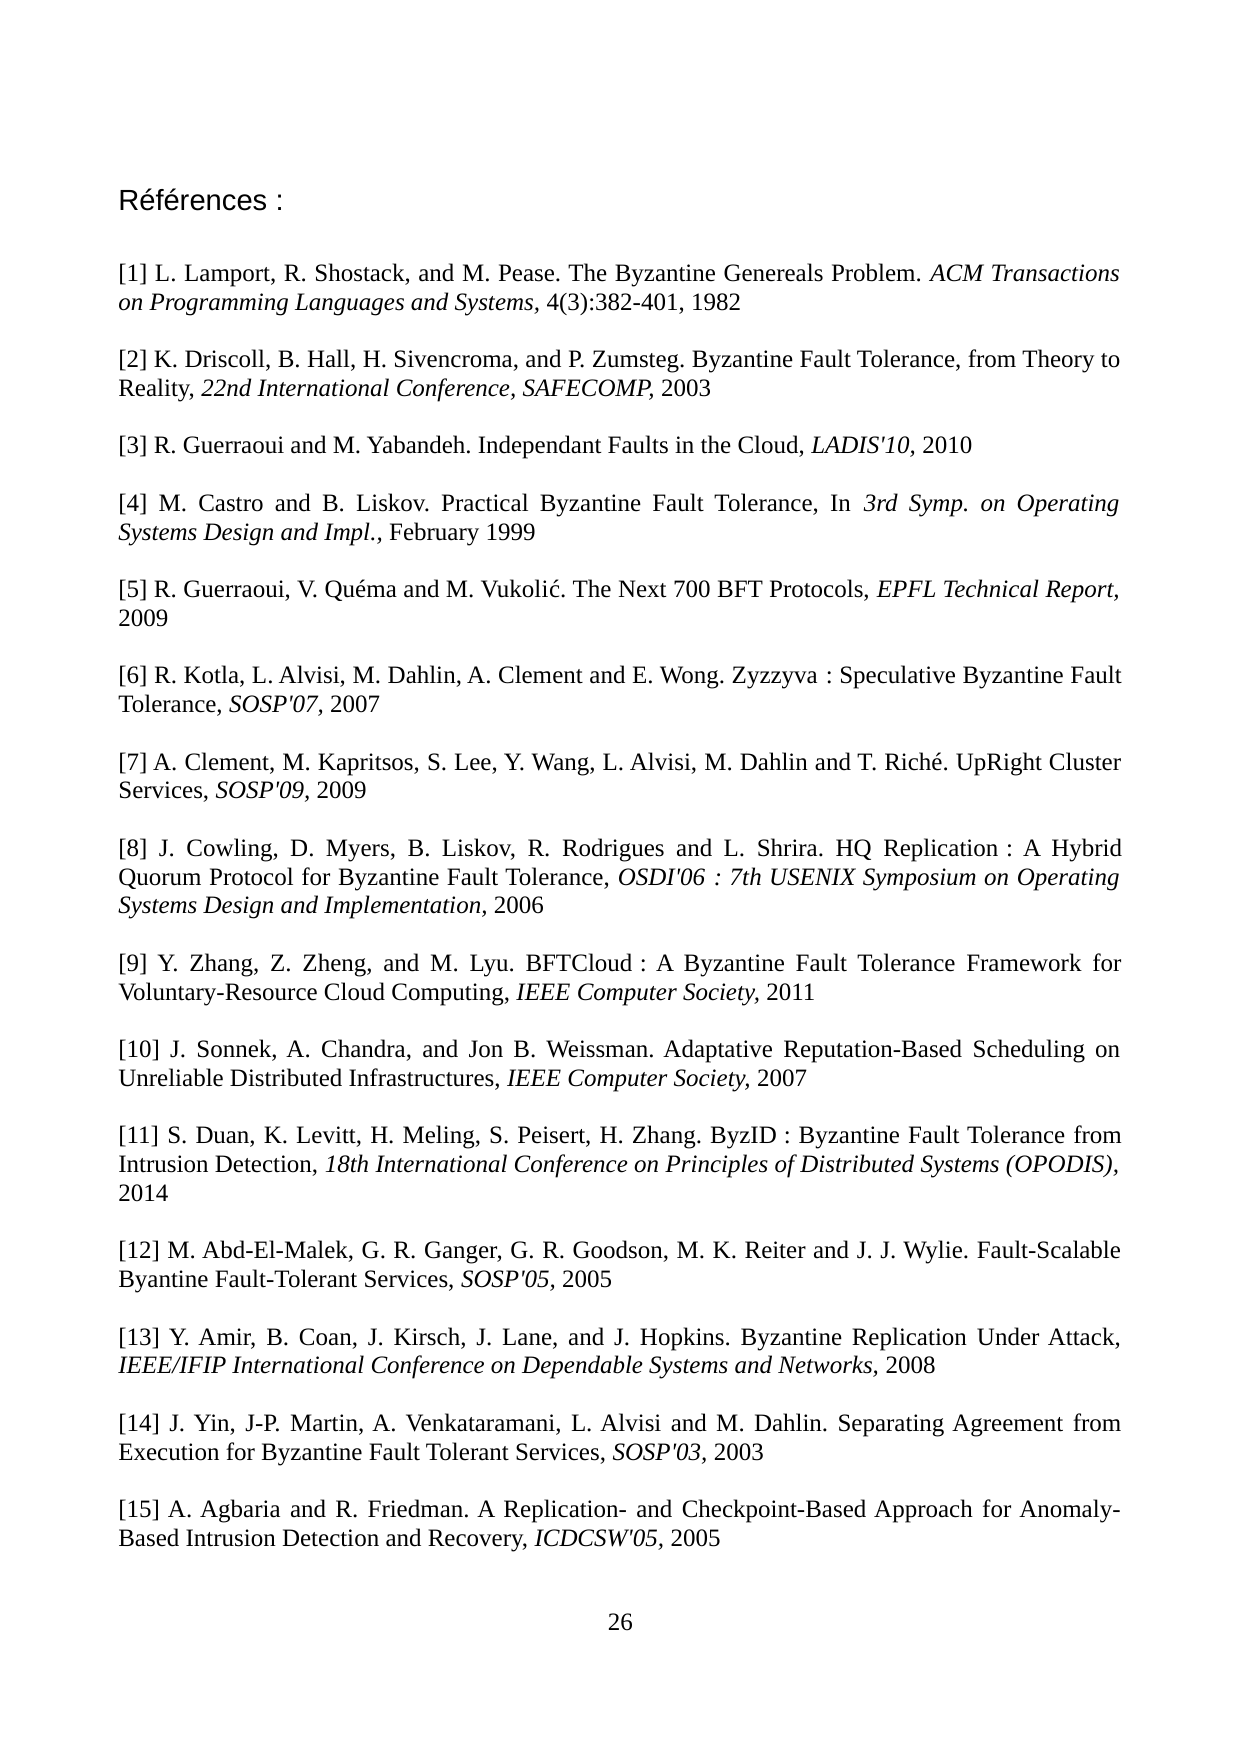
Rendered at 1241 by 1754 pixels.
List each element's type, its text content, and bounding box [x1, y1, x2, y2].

text [11] S. Duan, K. Levitt, H. Meling, S. Peisert, H. Zhang. ByzID : Byzantine Fault Tolerance from Intrusion Detection, 18th International Conference on Principles of Distributed Systems (OPODIS), 2014 [118, 1121, 1122, 1207]
text [15] A. Agbaria and R. Friedman. A Replication- and Checkpoint-Based Approach for Anomaly-Based Intrusion Detection and Recovery, ICDCSW'05, 2005 [118, 1494, 1122, 1552]
text [4] M. Castro and B. Liskov. Practical Byzantine Fault Tolerance, In 3rd Symp. on Operating Systems Design and Impl., February 1999 [118, 488, 1122, 546]
text [6] R. Kotla, L. Alvisi, M. Dahlin, A. Clement and E. Wong. Zyzzyva : Speculative Byzantine Fault Tolerance, SOSP'07, 2007 [118, 661, 1122, 718]
text [8] J. Cowling, D. Myers, B. Liskov, R. Rodrigues and L. Shrira. HQ Replication : A Hybrid Quorum Protocol for Byzantine Fault Tolerance, OSDI'06 : 7th USENIX Symposium on Operating Systems Design and Implementation, 2006 [118, 833, 1122, 919]
text [7] A. Clement, M. Kapritsos, S. Lee, Y. Wang, L. Alvisi, M. Dahlin and T. Riché. UpRight Cluster Services, SOSP'09, 2009 [118, 747, 1122, 804]
text [2] K. Driscoll, B. Hall, H. Sivencroma, and P. Zumsteg. Byzantine Fault Tolerance, from Theory to Reality, 22nd International Conference, SAFECOMP, 2003 [118, 344, 1122, 402]
text [12] M. Abd-El-Malek, G. R. Ganger, G. R. Goodson, M. K. Reiter and J. J. Wylie. Fault-Scalable Byantine Fault-Tolerant Services, SOSP'05, 2005 [118, 1236, 1122, 1293]
text [10] J. Sonnek, A. Chandra, and Jon B. Weissman. Adaptative Reputation-Based Scheduling on Unreliable Distributed Infrastructures, IEEE Computer Society, 2007 [118, 1034, 1122, 1092]
text [14] J. Yin, J-P. Martin, A. Venkataramani, L. Alvisi and M. Dahlin. Separating Agreement from Execution for Byzantine Fault Tolerant Services, SOSP'03, 2003 [118, 1408, 1122, 1466]
text [3] R. Guerraoui and M. Yabandeh. Independant Faults in the Cloud, LADIS'10, 2010 [118, 431, 1122, 459]
text [1] L. Lamport, R. Shostack, and M. Pease. The Byzantine Genereals Problem. ACM Transactions on Programming Languages and Systems, 4(3):382-401, 1982 [118, 258, 1122, 316]
text [13] Y. Amir, B. Coan, J. Kirsch, J. Lane, and J. Hopkins. Byzantine Replication Under Attack, IEEE/IFIP International Conference on Dependable Systems and Networks, 2008 [118, 1322, 1122, 1379]
subtitle Références : [118, 183, 1122, 217]
text [5] R. Guerraoui, V. Quéma and M. Vukolić. The Next 700 BFT Protocols, EPFL Technical Report, 2009 [118, 574, 1122, 632]
text [9] Y. Zhang, Z. Zheng, and M. Lyu. BFTCloud : A Byzantine Fault Tolerance Framework for Voluntary-Resource Cloud Computing, IEEE Computer Society, 2011 [118, 948, 1122, 1006]
